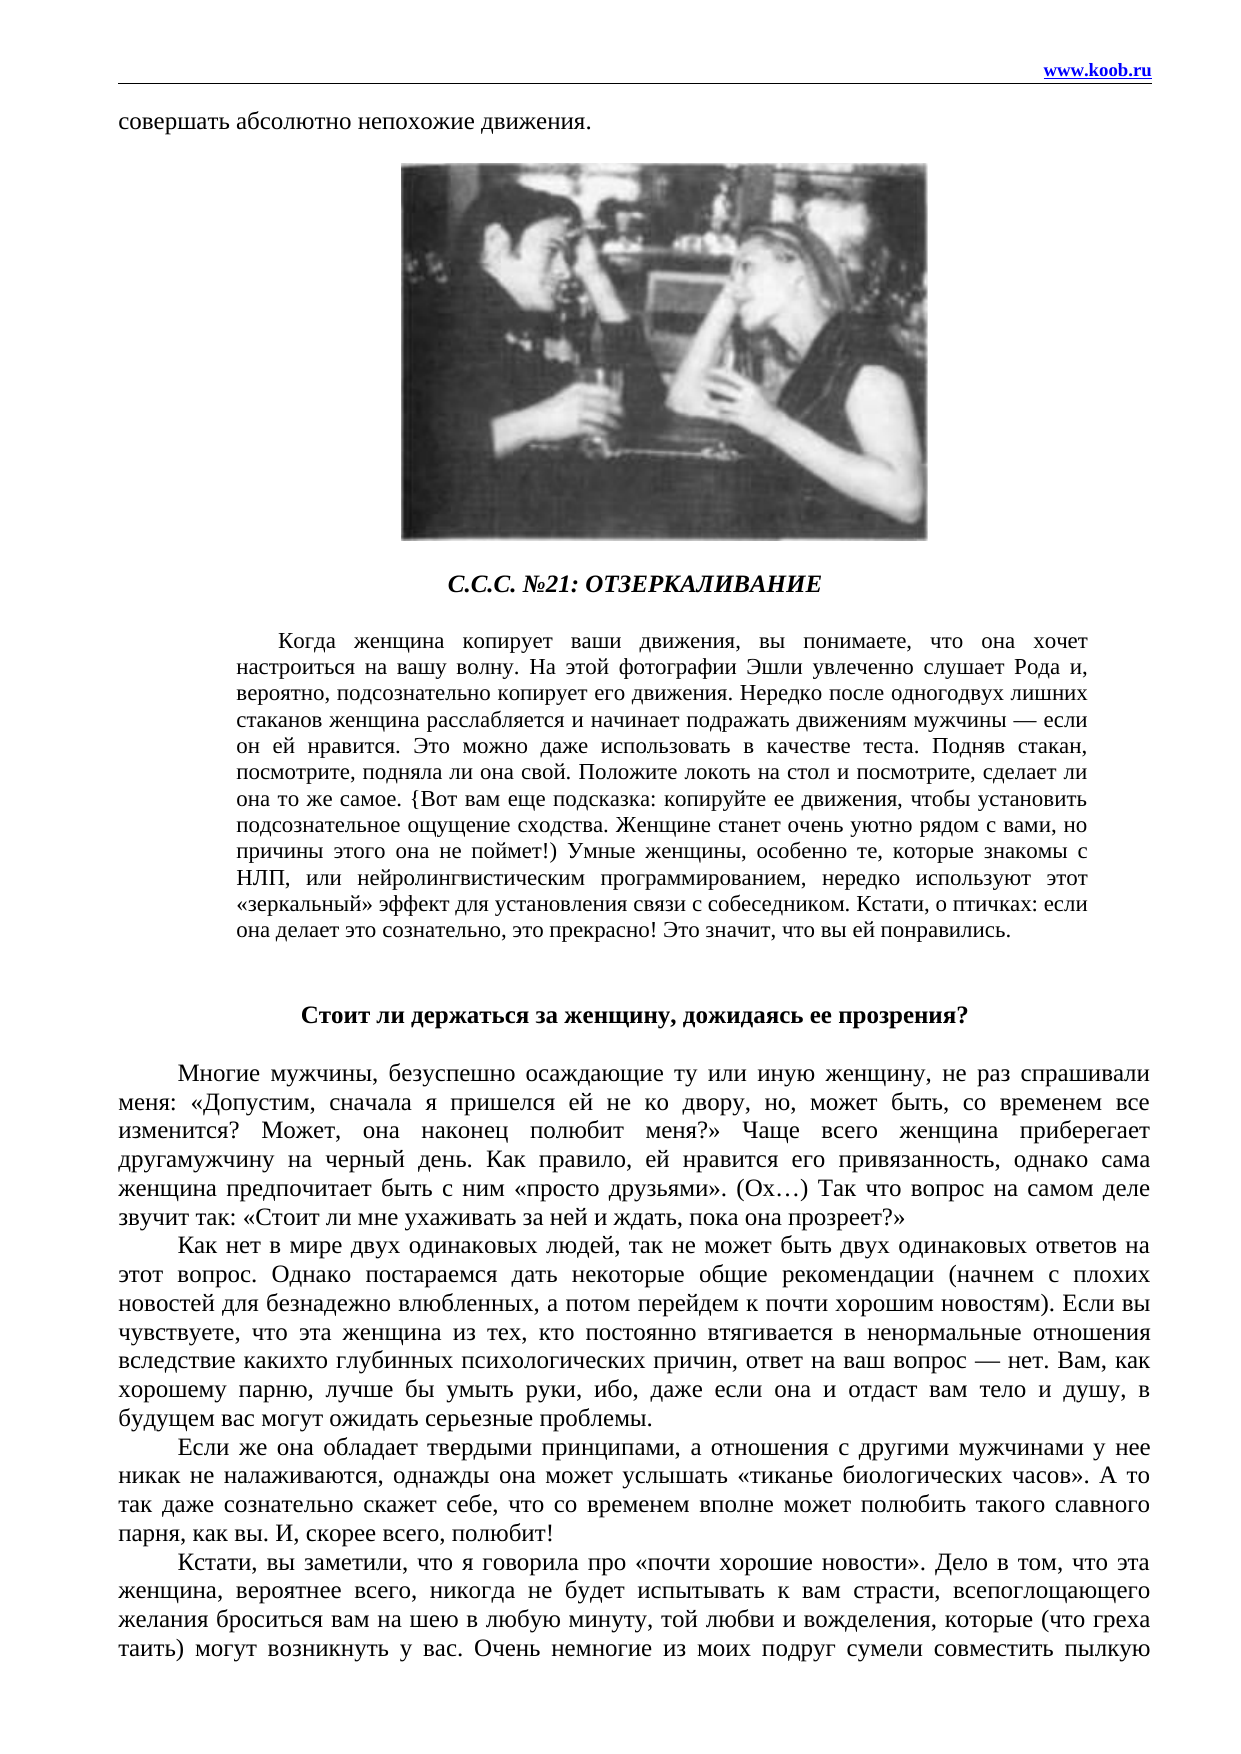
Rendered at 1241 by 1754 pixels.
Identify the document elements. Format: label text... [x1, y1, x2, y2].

text Если же она обладает твердыми принципами, а отношения с другими мужчинами у нее никак не налаживаются, однажды она может услышать «тиканье биологических часов». А то так даже сознательно скажет себе, что со временем вполне может полюбить такого славного парня, как вы. И, скорее всего, полюбит! [118, 1432, 1152, 1547]
text Когда женщина копирует ваши движения, вы понимаете, что она хочет настроиться на вашу волну. На этой фотографии Эшли увлеченно слушает Рода и, вероятно, подсознательно копирует его движения. Нередко после одногодвух лишних стаканов женщина расслабляется и начинает подражать движениям мужчины — если он ей нравится. Это можно даже использовать в качестве теста. Подняв стакан, посмотрите, подняла ли она свой. Положите локоть на стол и посмотрите, сделает ли она то же самое. {Вот вам еще подсказка: копируйте ее движения, чтобы установить подсознательное ощущение сходства. Женщине станет очень уютно рядом с вами, но причины этого она не поймет!) Умные женщины, особенно те, которые знакомы с НЛП, или нейролингвистическим программированием, нередко используют этот «зеркальный» эффект для установления связи с собеседником. Кстати, о птичках: если она делает это сознательно, это прекрасно! Это значит, что вы ей понравились. [236, 627, 1089, 943]
picture [401, 163, 928, 541]
text совершать абсолютно непохожие движения. [118, 106, 1152, 135]
text С.С.С. №21: ОТЗЕРКАЛИВАНИЕ [118, 569, 1152, 598]
text Многие мужчины, безуспешно осаждающие ту или иную женщину, не раз спрашивали меня: «Допустим, сначала я пришелся ей не ко двору, но, может быть, со временем все изменится? Может, она наконец полюбит меня?» Чаще всего женщина приберегает другамужчину на черный день. Как правило, ей нравится его привязанность, однако сама женщина предпочитает быть с ним «просто друзьями». (Ох…) Так что вопрос на самом деле звучит так: «Стоит ли мне ухаживать за ней и ждать, пока она прозреет?» [118, 1058, 1152, 1230]
text Стоит ли держаться за женщину, дожидаясь ее прозрения? [118, 1000, 1152, 1029]
text Как нет в мире двух одинаковых людей, так не может быть двух одинаковых ответов на этот вопрос. Однако постараемся дать некоторые общие рекомендации (начнем с плохих новостей для безнадежно влюбленных, а потом перейдем к почти хорошим новостям). Если вы чувствуете, что эта женщина из тех, кто постоянно втягивается в ненормальные отношения вследствие какихто глубинных психологических причин, ответ на ваш вопрос — нет. Вам, как хорошему парню, лучше бы умыть руки, ибо, даже если она и отдаст вам тело и душу, в будущем вас могут ожидать серьезные проблемы. [118, 1230, 1152, 1432]
text Кстати, вы заметили, что я говорила про «почти хорошие новости». Дело в том, что эта женщина, вероятнее всего, никогда не будет испытывать к вам страсти, всепоглощающего желания броситься вам на шею в любую минуту, той любви и вожделения, которые (что греха таить) могут возникнуть у вас. Очень немногие из моих подруг сумели совместить пылкую [118, 1547, 1152, 1662]
